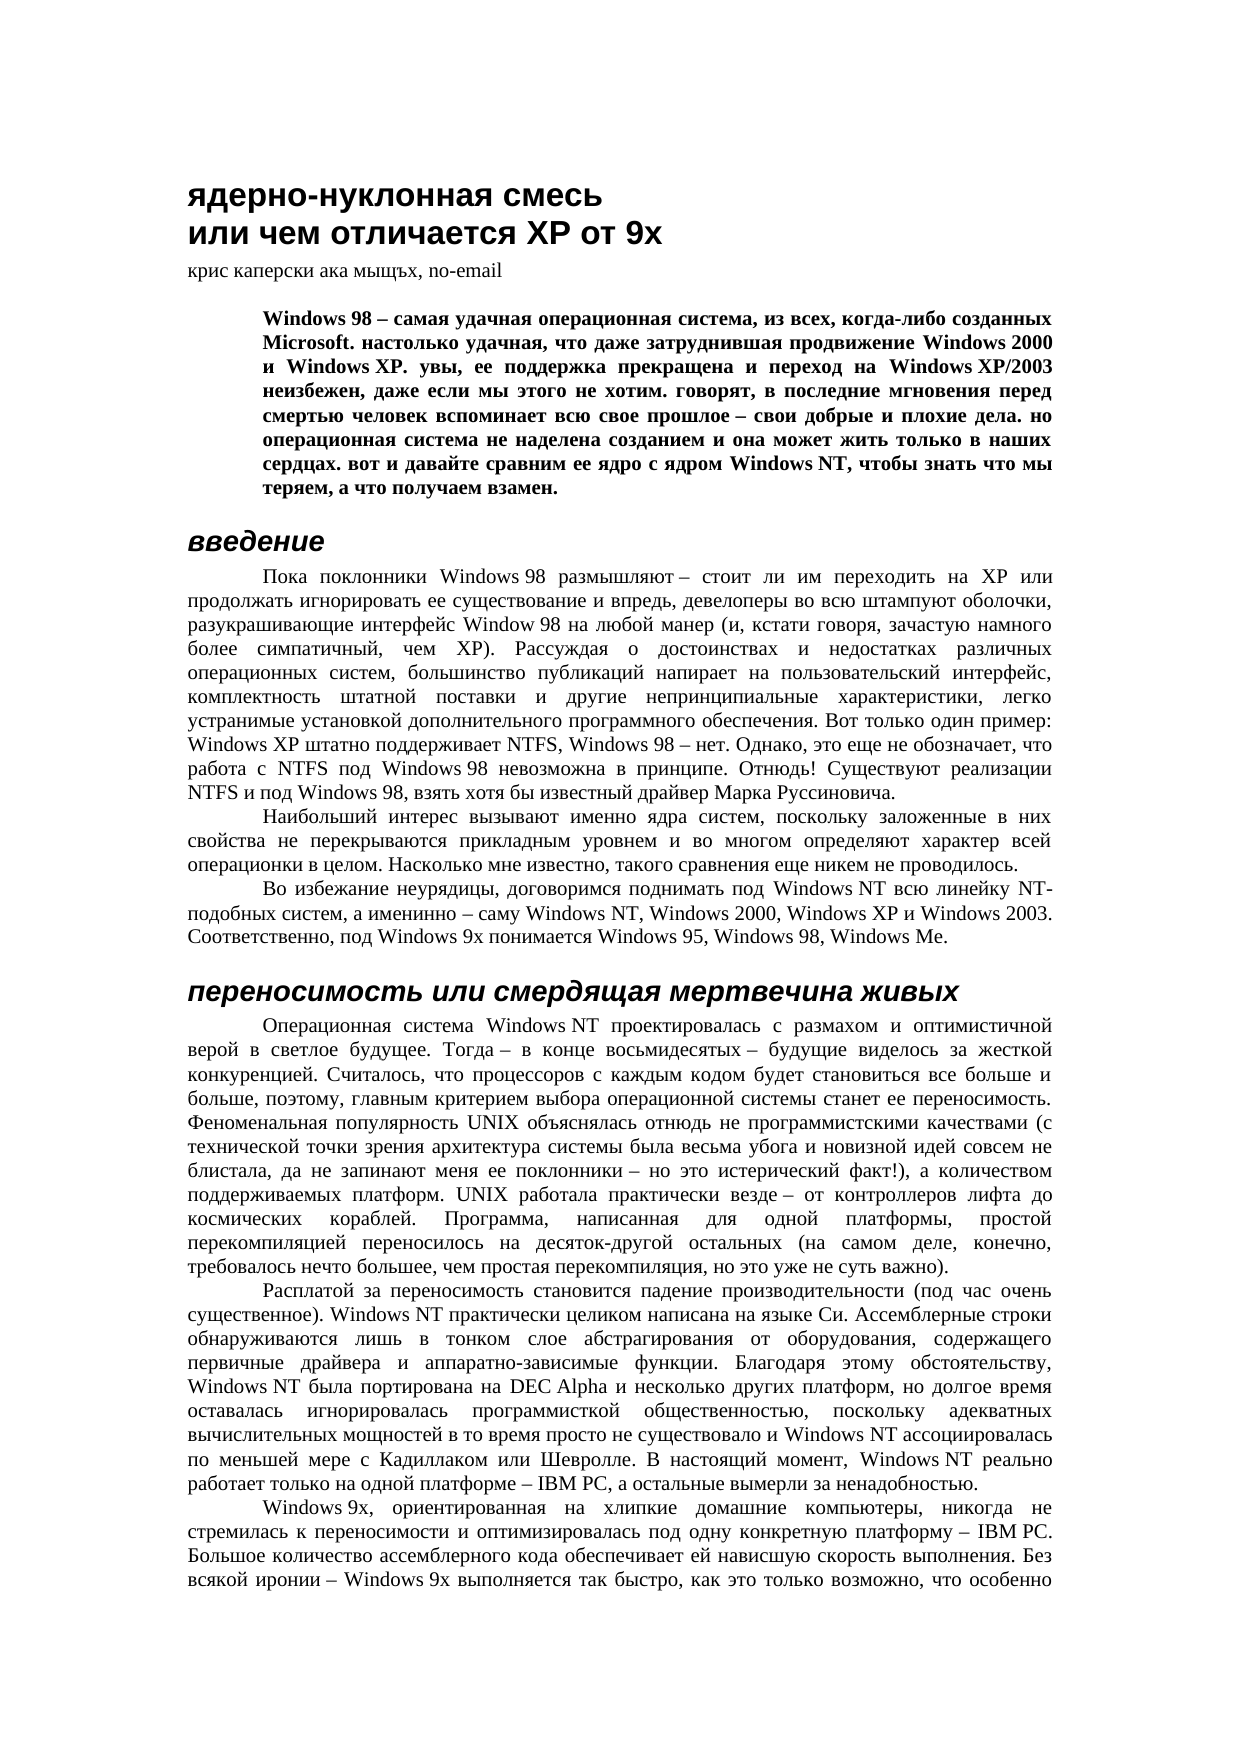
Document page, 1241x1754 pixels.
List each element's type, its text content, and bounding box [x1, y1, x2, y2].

text крис каперски ака мыщъх, no-email [187, 258, 1053, 282]
text Во избежание неурядицы, договоримся поднимать под Windows NT всю линейку NT-подобных систем, а именинно – саму Windows NT, Windows 2000, Windows XP и Windows 2003. Соответственно, под Windows 9x понимается Windows 95, Windows 98, Windows Me. [187, 876, 1053, 948]
text Наибольший интерес вызывают именно ядра систем, поскольку заложенные в них свойства не перекрываются прикладным уровнем и во многом определяют характер всей операционки в целом. Насколько мне известно, такого сравнения еще никем не проводилось. [187, 804, 1053, 876]
text Расплатой за переносимость становится падение производительности (под час очень существенное). Windows NT практически целиком написана на языке Си. Ассемблерные строки обнаруживаются лишь в тонком слое абстрагирования от оборудования, содержащего первичные драйвера и аппаратно-зависимые функции. Благодаря этому обстоятельству, Windows NT была портирована на DEC Alpha и несколько других платформ, но долгое время оставалась игнорировалась программисткой общественностью, поскольку адекватных вычислительных мощностей в то время просто не существовало и Windows NT ассоциировалась по меньшей мере с Кадиллаком или Шевролле. В настоящий момент, Windows NT реально работает только на одной платформе – IBM PC, а остальные вымерли за ненадобностью. [187, 1278, 1053, 1494]
subtitle ядерно-нуклонная смесь или чем отличается XP от 9х [187, 175, 1053, 252]
text Windows 98 – самая удачная операционная система, из всех, когда-либо созданных Microsoft. настолько удачная, что даже затруднившая продвижение Windows 2000 и Windows XP. увы, ее поддержка прекращена и переход на Windows XP/2003 неизбежен, даже если мы этого не хотим. говорят, в последние мгновения перед смертью человек вспоминает всю свое прошлое – свои добрые и плохие дела. но операционная система не наделена созданием и она может жить только в наших сердцах. вот и давайте сравним ее ядро с ядром Windows NT, чтобы знать что мы теряем, а что получаем взамен. [262, 306, 1053, 499]
text Пока поклонники Windows 98 размышляют – стоит ли им переходить на XP или продолжать игнорировать ее существование и впредь, девелоперы во всю штампуют оболочки, разукрашивающие интерфейс Window 98 на любой манер (и, кстати говоря, зачастую намного более симпатичный, чем XP). Рассуждая о достоинствах и недостатках различных операционных систем, большинство публикаций напирает на пользовательский интерфейс, комплектность штатной поставки и другие непринципиальные характеристики, легко устранимые установкой дополнительного программного обеспечения. Вот только один пример: Windows XP штатно поддерживает NTFS, Windows 98 – нет. Однако, это еще не обозначает, что работа с NTFS под Windows 98 невозможна в принципе. Отнюдь! Существуют реализации NTFS и под Windows 98, взять хотя бы известный драйвер Марка Руссиновича. [187, 563, 1053, 804]
subtitle переносимость или смердящая мертвечина живых [187, 973, 1053, 1007]
text Операционная система Windows NT проектировалась с размахом и оптимистичной верой в светлое будущее. Тогда – в конце восьмидесятых – будущие виделось за жесткой конкуренцией. Считалось, что процессоров с каждым кодом будет становиться все больше и больше, поэтому, главным критерием выбора операционной системы станет ее переносимость. Феноменальная популярность UNIX объяснялась отнюдь не программистскими качествами (с технической точки зрения архитектура системы была весьма убога и новизной идей совсем не блистала, да не запинают меня ее поклонники – но это истерический факт!), а количеством поддерживаемых платформ. UNIX работала практически везде – от контроллеров лифта до космических кораблей. Программа, написанная для одной платформы, простой перекомпиляцией переносилось на десяток-другой остальных (на самом деле, конечно, требовалось нечто большее, чем простая перекомпиляция, но это уже не суть важно). [187, 1013, 1053, 1278]
text Windows 9x, ориентированная на хлипкие домашние компьютеры, никогда не стремилась к переносимости и оптимизировалась под одну конкретную платформу – IBM PC. Большое количество ассемблерного кода обеспечивает ей нависшую скорость выполнения. Без всякой иронии – Windows 9x выполняется так быстро, как это только возможно, что особенно [187, 1494, 1053, 1591]
subtitle введение [187, 524, 1053, 557]
